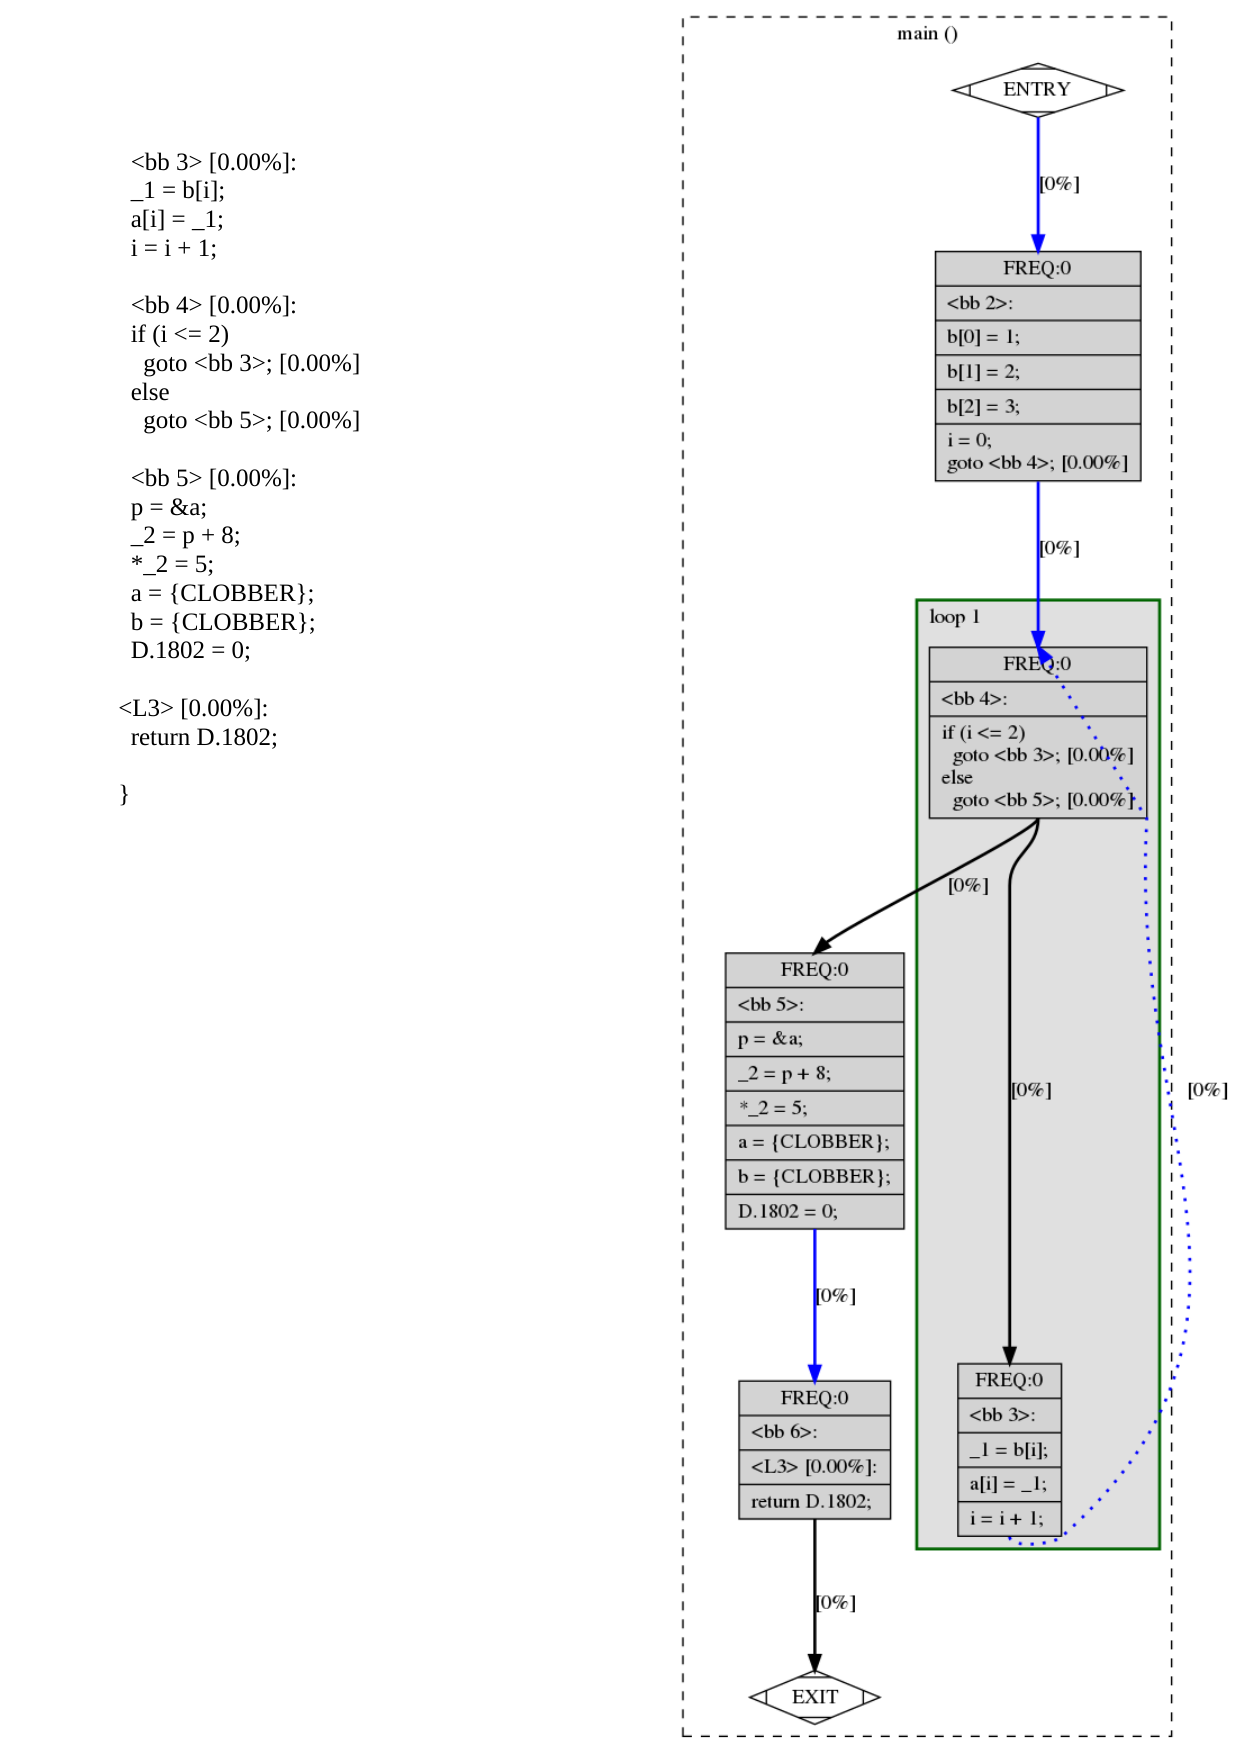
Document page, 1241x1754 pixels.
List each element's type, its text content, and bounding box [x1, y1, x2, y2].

picture [665, 0, 1235, 1754]
text b = {CLOBBER}; [118, 607, 665, 636]
text a[i] = _1; [118, 204, 665, 233]
text <L3> [0.00%]: [118, 693, 665, 722]
text else [118, 377, 665, 406]
text if (i <= 2) [118, 319, 665, 348]
text _2 = p + 8; [118, 521, 665, 549]
text *_2 = 5; [118, 549, 665, 578]
text <bb 5> [0.00%]: [118, 463, 665, 492]
text goto <bb 3>; [0.00%] [118, 348, 665, 377]
text a = {CLOBBER}; [118, 578, 665, 607]
text _1 = b[i]; [118, 176, 665, 204]
text } [118, 779, 665, 808]
text D.1802 = 0; [118, 636, 665, 664]
text goto <bb 5>; [0.00%] [118, 406, 665, 434]
text <bb 4> [0.00%]: [118, 291, 665, 319]
text <bb 3> [0.00%]: [118, 147, 665, 176]
text p = &a; [118, 492, 665, 521]
text return D.1802; [118, 722, 665, 751]
text i = i + 1; [118, 233, 665, 262]
